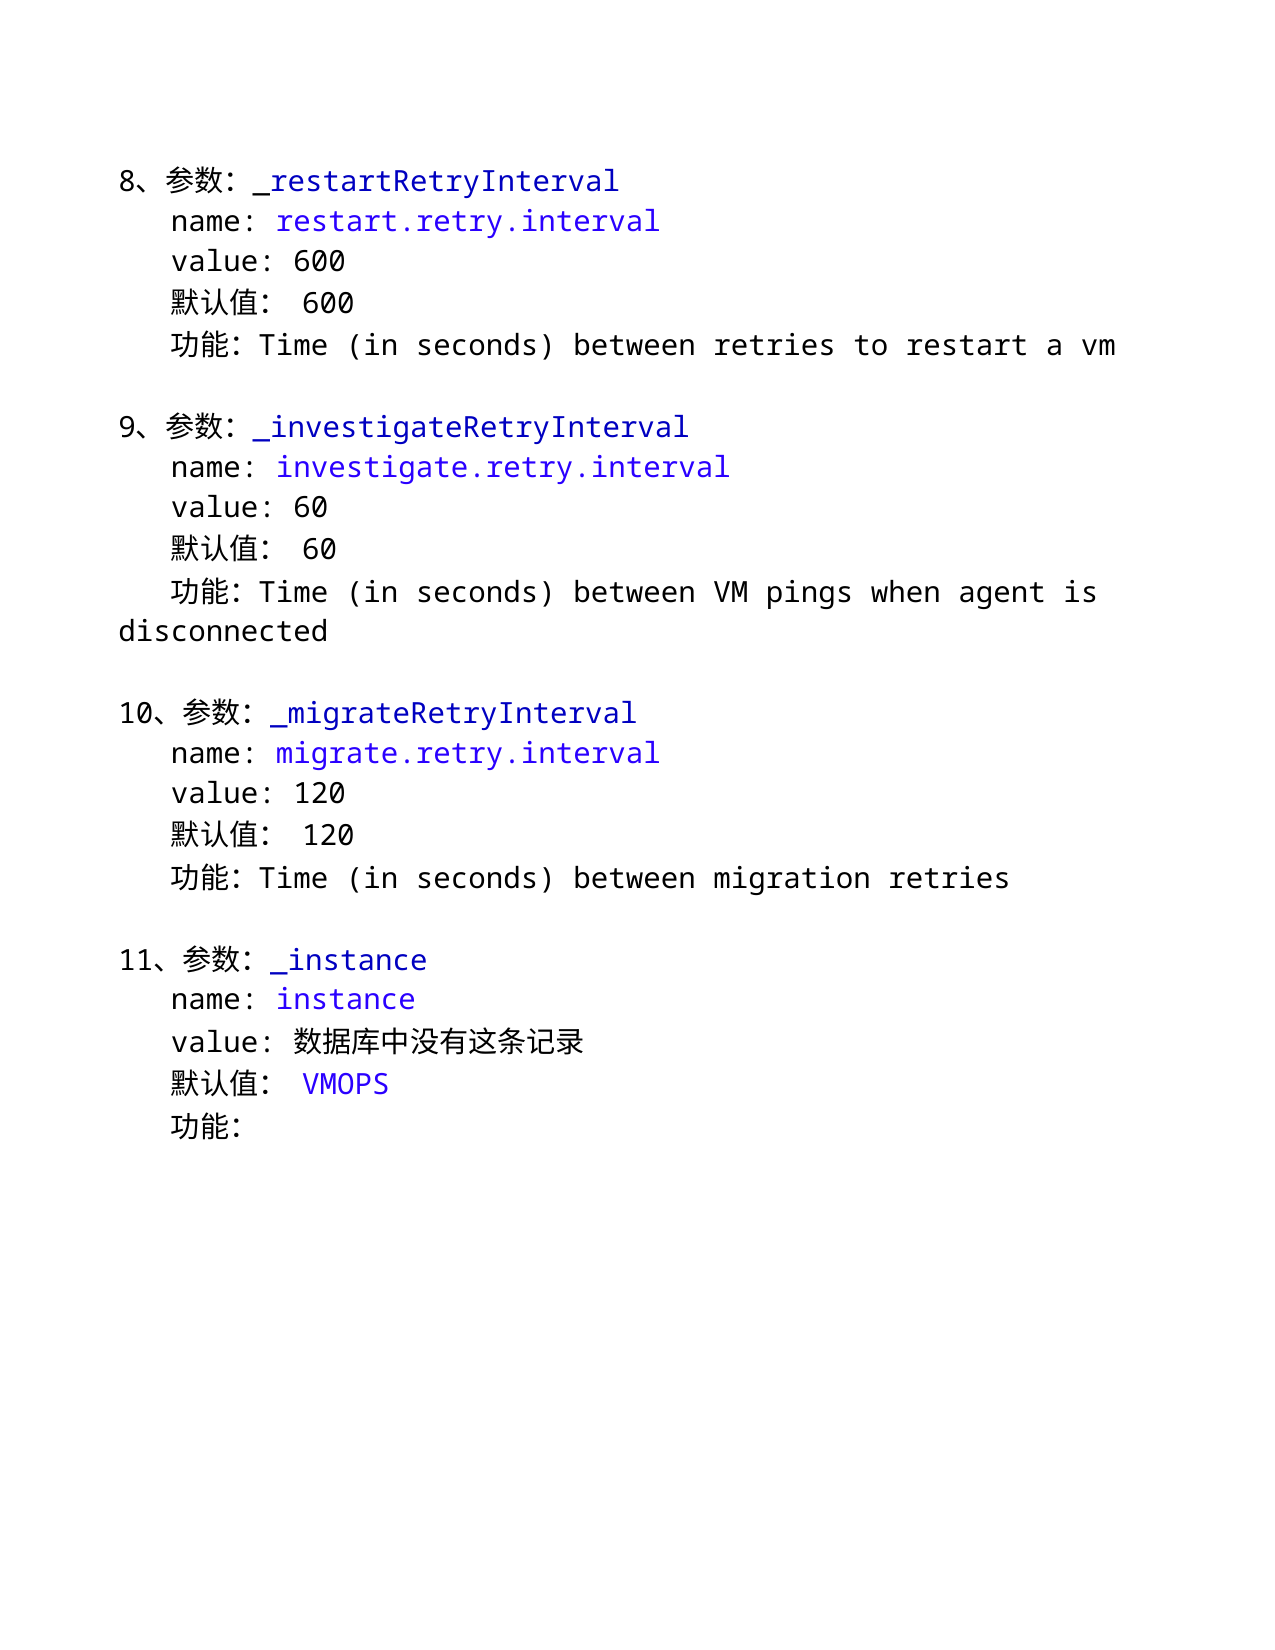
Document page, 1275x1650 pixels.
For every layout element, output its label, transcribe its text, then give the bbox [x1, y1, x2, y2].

text name: investigate.retry.interval [118, 446, 1157, 486]
text 功能： [118, 1103, 1157, 1146]
text 默认值： VMOPS [118, 1061, 1157, 1103]
text name: instance [118, 979, 1157, 1018]
text value: 600 [118, 240, 1157, 279]
text value: 60 [118, 486, 1157, 526]
text name: migrate.retry.interval [118, 732, 1157, 772]
text 默认值： 120 [118, 812, 1157, 854]
text value: 数据库中没有这条记录 [118, 1018, 1157, 1061]
text 11、参数：_instance [118, 936, 1157, 979]
text 功能：Time (in seconds) between migration retries [118, 854, 1157, 897]
text 10、参数：_migrateRetryInterval [118, 690, 1157, 732]
text 8、参数：_restartRetryInterval [118, 158, 1157, 200]
text value: 120 [118, 772, 1157, 812]
text 默认值： 60 [118, 526, 1157, 568]
text 9、参数：_investigateRetryInterval [118, 404, 1157, 446]
text 功能：Time (in seconds) between retries to restart a vm [118, 322, 1157, 364]
text name: restart.retry.interval [118, 200, 1157, 240]
text 默认值： 600 [118, 279, 1157, 322]
text 功能：Time (in seconds) between VM pings when agent is disconnected [118, 568, 1157, 650]
